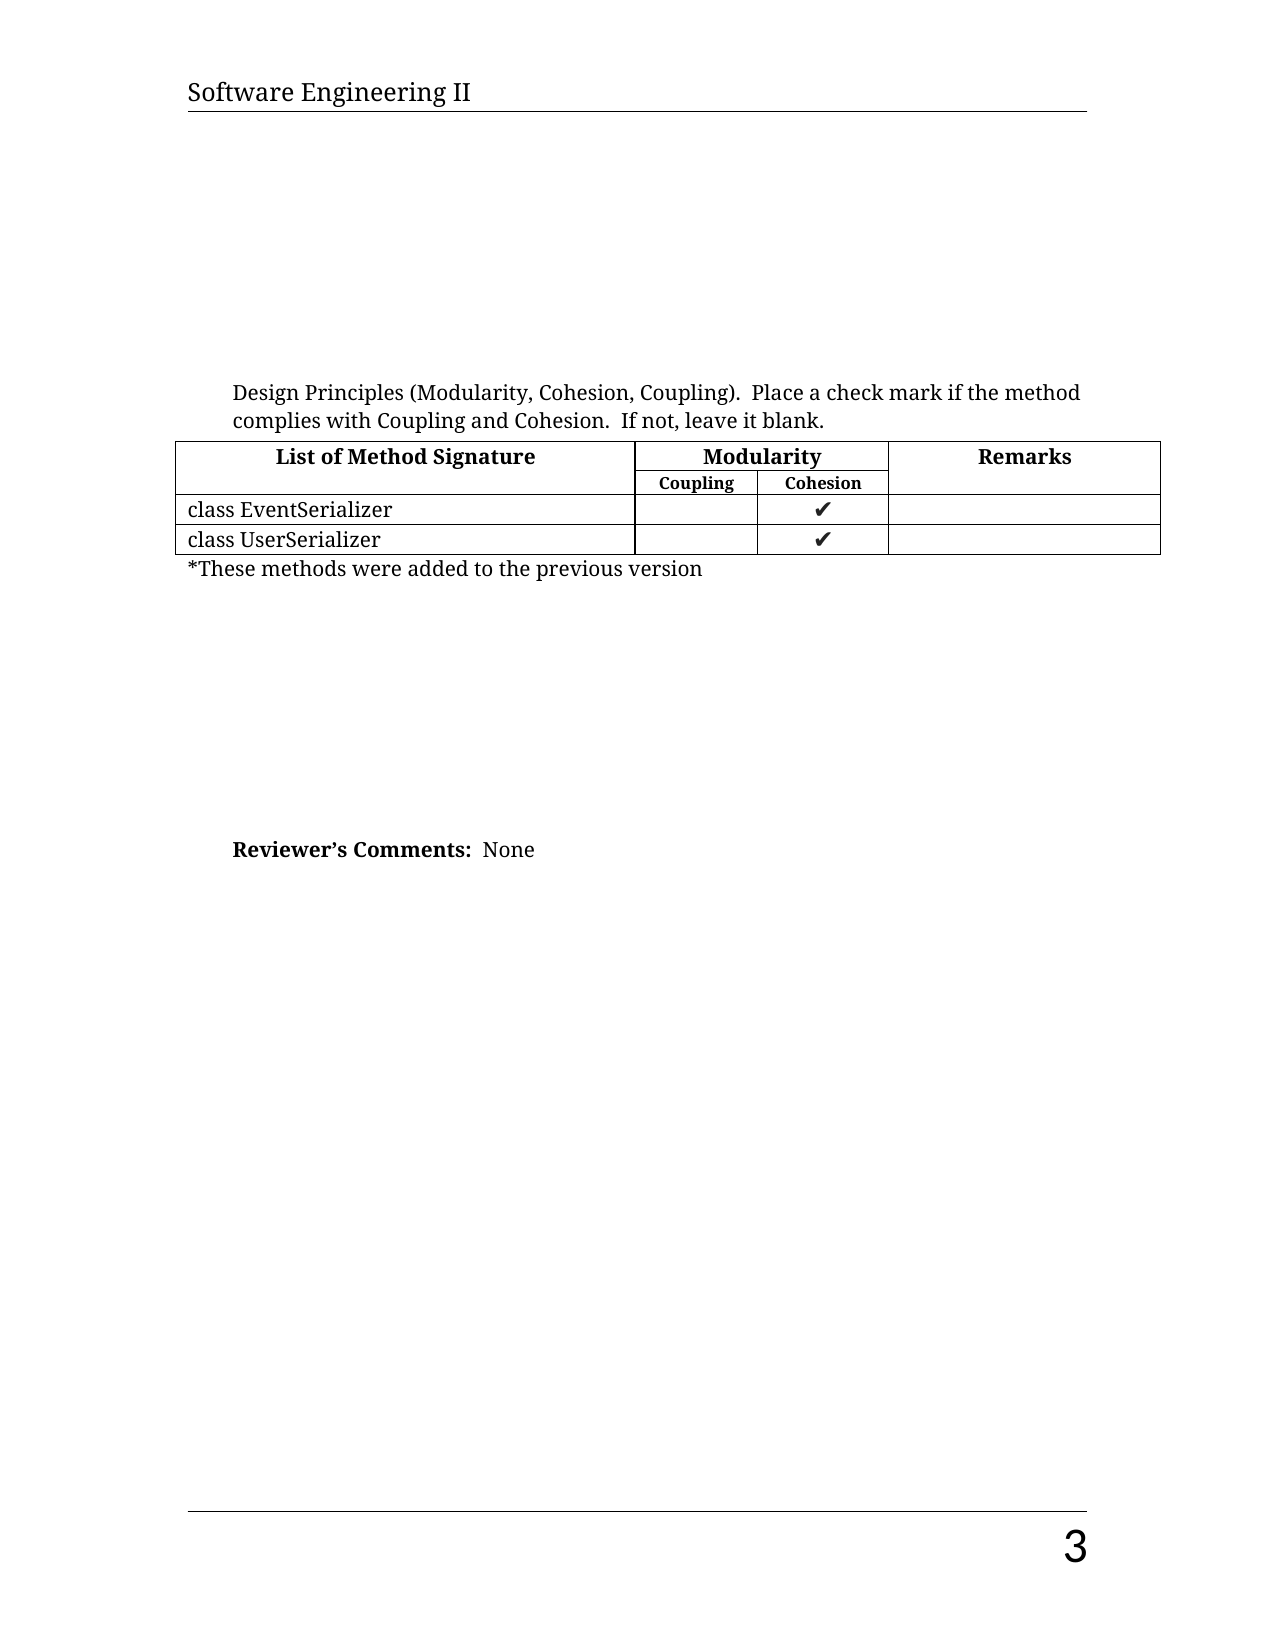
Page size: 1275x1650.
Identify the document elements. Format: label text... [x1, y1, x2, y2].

table_cell ✔ [758, 495, 888, 524]
text *These methods were added to the previous version [187, 555, 1087, 583]
subtitle Design Principles (Modularity, Cohesion, Coupling). Place a check mark if the method complies with Coupling and Cohesion. If not, leave it blank. [187, 378, 1087, 434]
table_cell class UserSerializer [176, 525, 634, 553]
table_header Remarks [889, 442, 1160, 494]
table_header Modularity [636, 442, 888, 470]
table_cell [889, 525, 1160, 553]
table_cell [889, 495, 1160, 524]
table_cell class EventSerializer [176, 495, 634, 524]
subtitle Reviewer’s Comments: None [187, 835, 1087, 902]
table_cell [636, 495, 757, 524]
table_cell [636, 525, 757, 553]
table_header List of Method Signature [176, 442, 634, 494]
table_cell ✔ [758, 525, 888, 553]
table_cell Cohesion [758, 471, 888, 494]
table_cell Coupling [636, 471, 757, 494]
